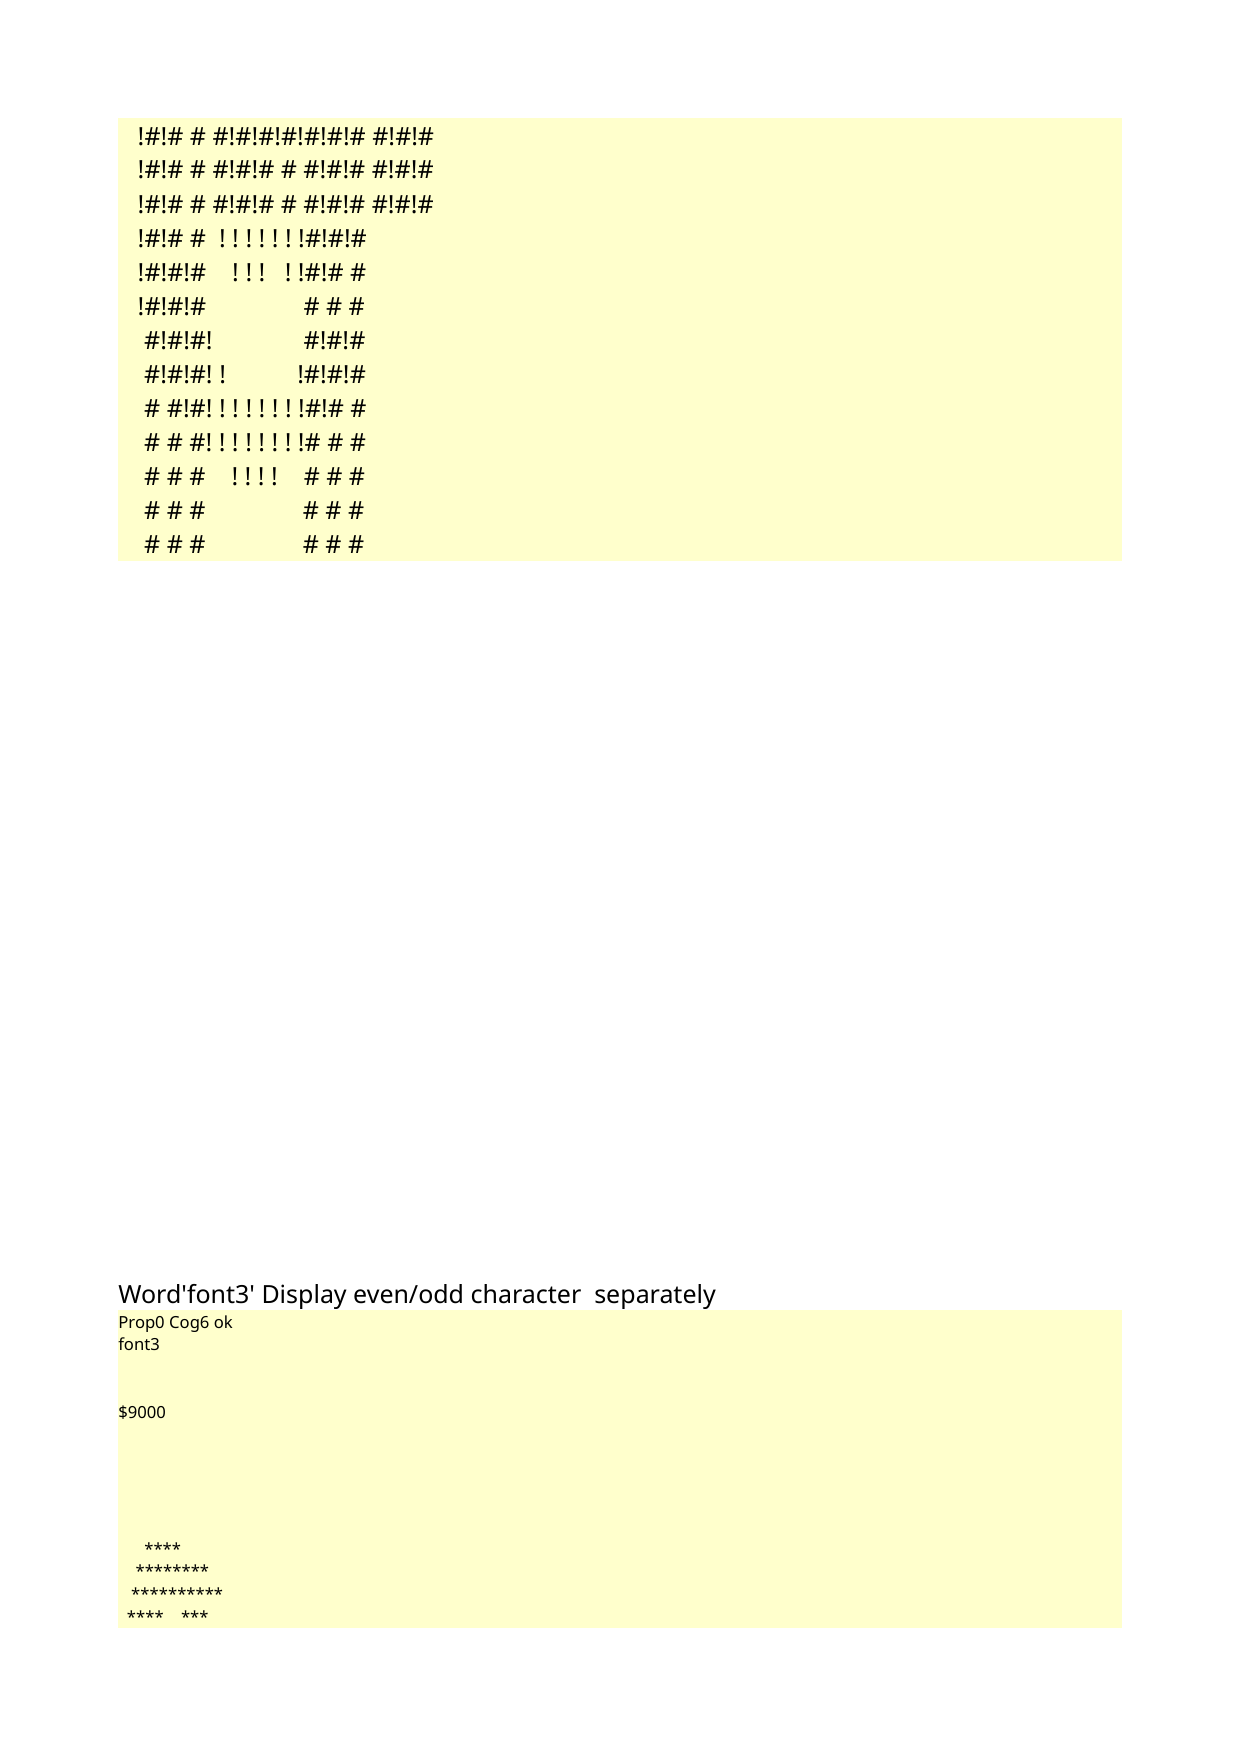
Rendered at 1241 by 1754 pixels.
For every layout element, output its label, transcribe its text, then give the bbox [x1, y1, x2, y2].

text !#!#!# # # # [118, 288, 1122, 322]
text !#!# # #!#!# # #!#!# #!#!# [118, 152, 1122, 186]
text # # # ! ! ! ! # # # [118, 459, 1122, 493]
text **** *** [118, 1606, 1122, 1628]
text Word'font3' Display even/odd character separately [118, 1276, 1122, 1310]
text #!#!#! #!#!# [118, 322, 1122, 357]
text $9000 [118, 1401, 1122, 1424]
text #!#!#! ! !#!#!# [118, 357, 1122, 391]
text font3 [118, 1333, 1122, 1356]
text ********** [118, 1583, 1122, 1606]
text !#!#!# ! ! ! ! !#!# # [118, 254, 1122, 288]
text !#!# # #!#!# # #!#!# #!#!# [118, 186, 1122, 220]
text Prop0 Cog6 ok [118, 1310, 1122, 1333]
text !#!# # ! ! ! ! ! ! !#!#!# [118, 220, 1122, 254]
text ******** [118, 1560, 1122, 1583]
text !#!# # #!#!#!#!#!#!# #!#!# [118, 118, 1122, 152]
text # #!#! ! ! ! ! ! ! !#!# # [118, 391, 1122, 425]
text **** [118, 1537, 1122, 1560]
text # # # # # # [118, 493, 1122, 527]
text # # # # # # [118, 527, 1122, 561]
text # # #! ! ! ! ! ! ! !# # # [118, 425, 1122, 459]
